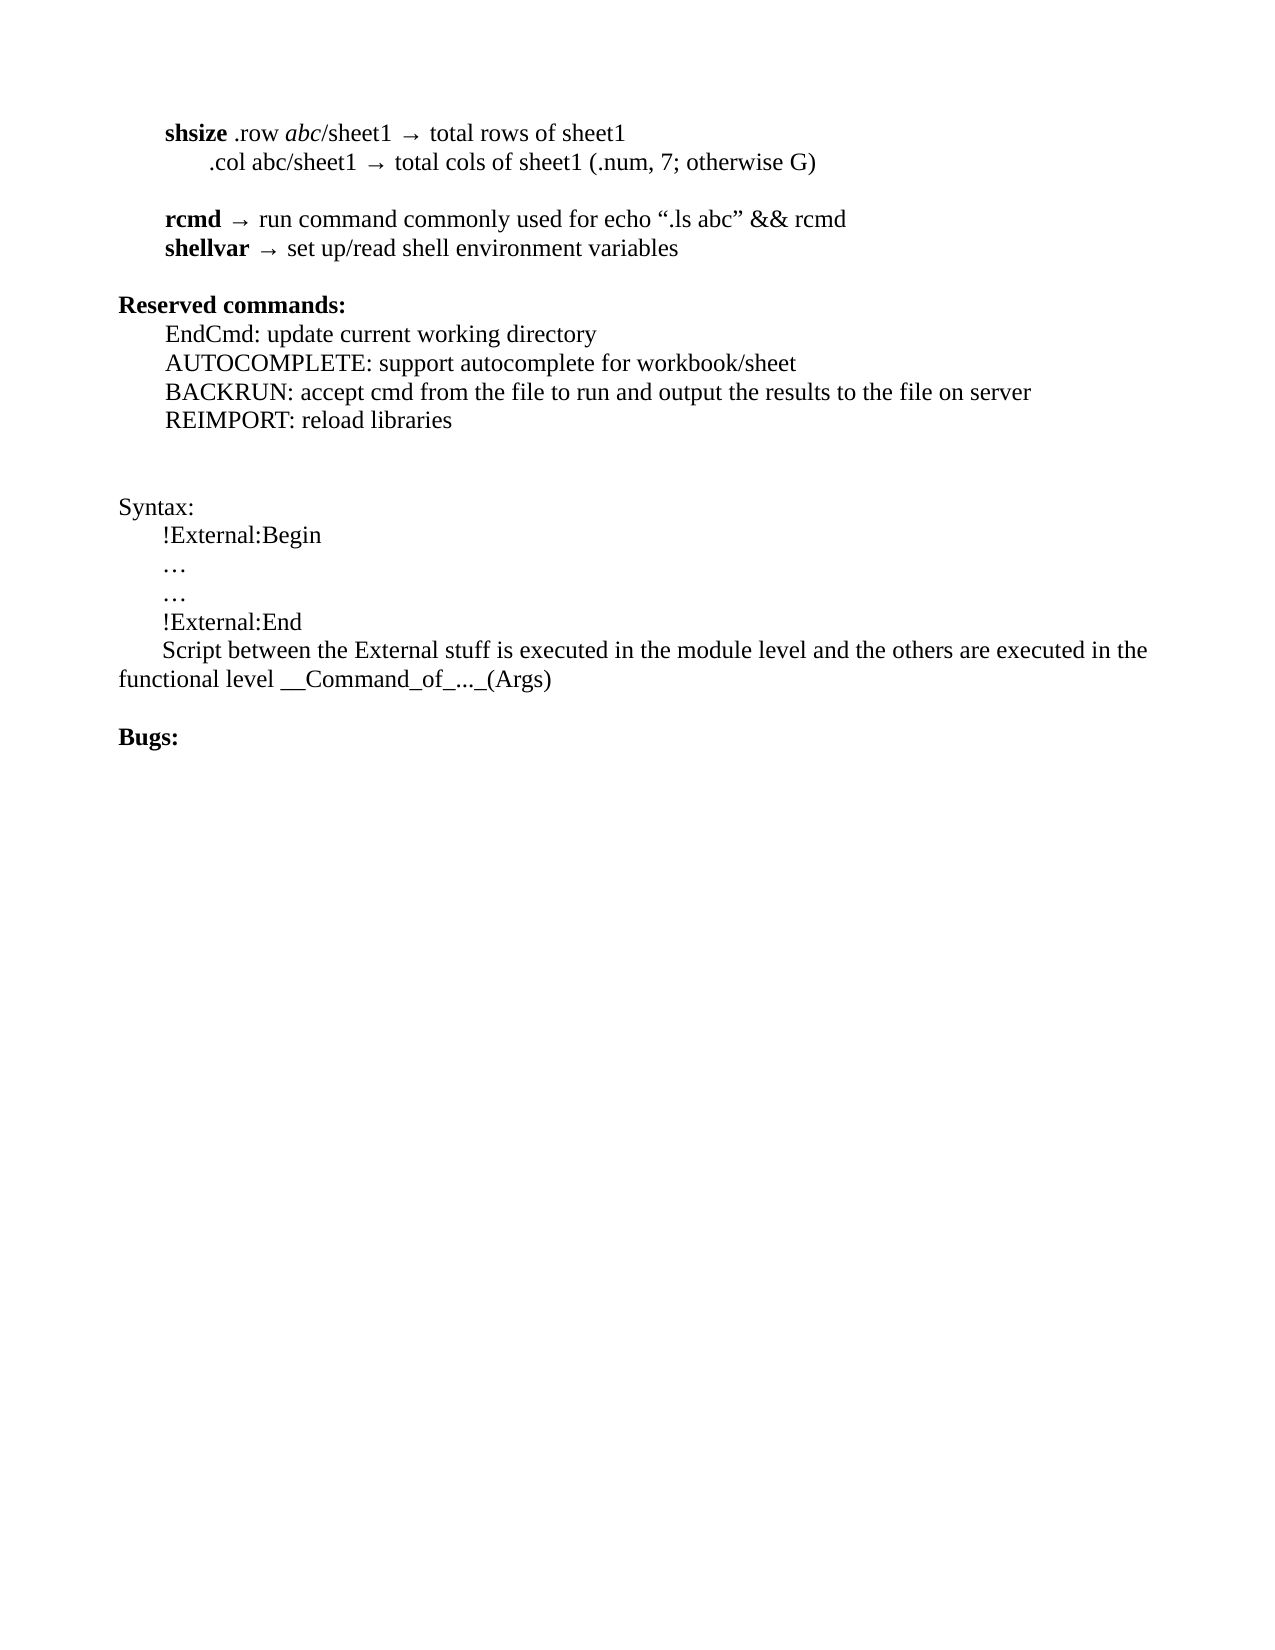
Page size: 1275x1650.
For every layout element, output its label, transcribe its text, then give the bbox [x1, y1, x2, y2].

text Bugs: [118, 722, 1157, 751]
text !External:End [118, 607, 1157, 636]
text !External:Begin [118, 521, 1157, 549]
text BACKRUN: accept cmd from the file to run and output the results to the file on server [165, 377, 1157, 406]
text … [118, 549, 1157, 578]
text Syntax: [118, 492, 1157, 521]
text shellvar → set up/read shell environment variables [165, 233, 1157, 262]
text EndCmd: update current working directory [165, 319, 1157, 348]
text Reserved commands: [118, 291, 1157, 319]
text REIMPORT: reload libraries [165, 406, 1157, 434]
text shsize .row abc/sheet1 → total rows of sheet1 [165, 118, 1157, 147]
text Script between the External stuff is executed in the module level and the others are executed in the functional level __Command_of_..._(Args) [118, 636, 1157, 693]
text … [118, 578, 1157, 607]
text rcmd → run command commonly used for echo “.ls abc” && rcmd [165, 204, 1157, 233]
text AUTOCOMPLETE: support autocomplete for workbook/sheet [165, 348, 1157, 377]
text .col abc/sheet1 → total cols of sheet1 (.num, 7; otherwise G) [165, 147, 1157, 176]
